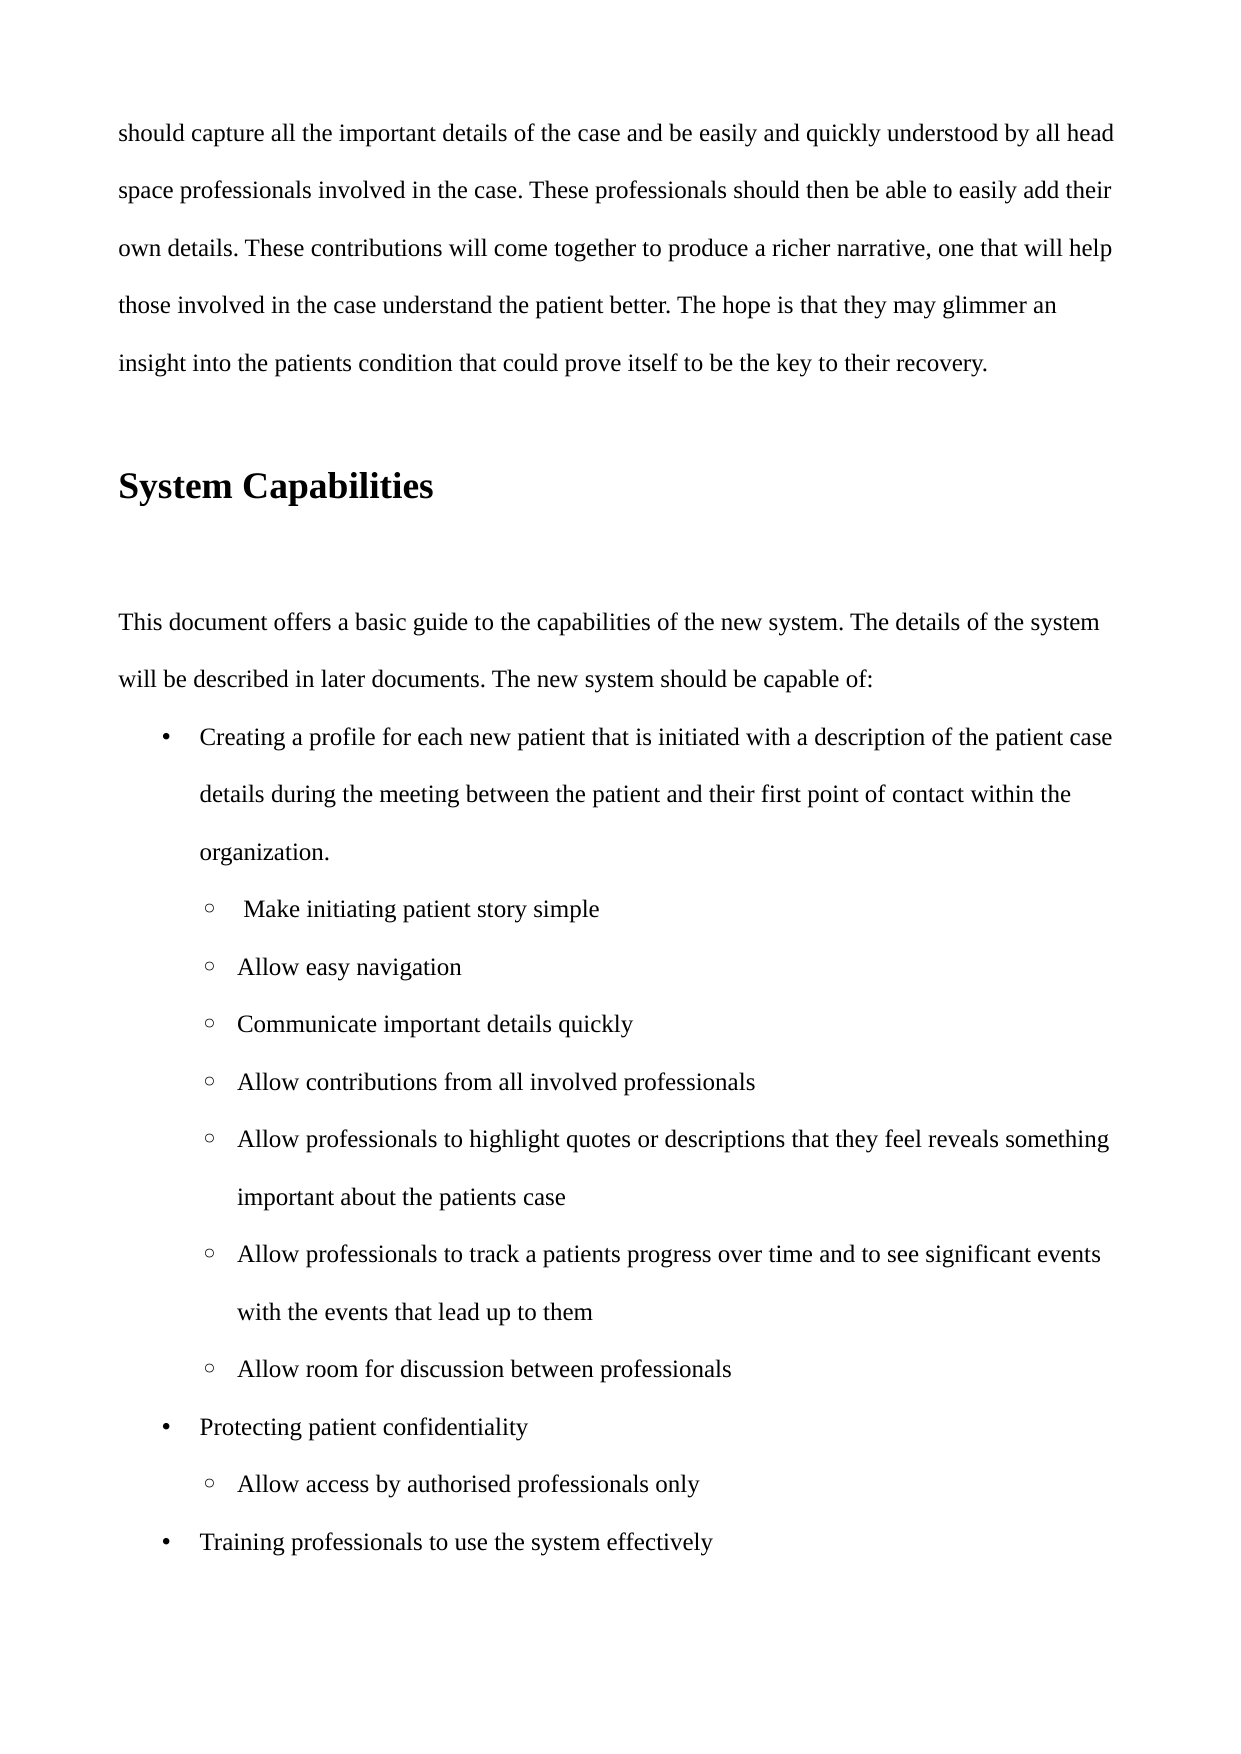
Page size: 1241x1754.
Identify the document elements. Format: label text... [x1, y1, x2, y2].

list Allow professionals to track a patients progress over time and to see significant events with the events that lead up to them [199, 1239, 1122, 1326]
list Make initiating patient story simple [199, 894, 1122, 923]
list Creating a profile for each new patient that is initiated with a description of the patient case details during the meeting between the patient and their first point of contact within the organization. [162, 722, 1122, 866]
list Allow easy navigation [199, 952, 1122, 981]
list Allow contributions from all involved professionals [199, 1067, 1122, 1096]
list Allow professionals to highlight quotes or descriptions that they feel reveals something important about the patients case [199, 1124, 1122, 1211]
list Protecting patient confidentiality [162, 1412, 1122, 1441]
list Allow access by authorised professionals only [199, 1469, 1122, 1498]
text System Capabilities [118, 463, 1122, 506]
list Training professionals to use the system effectively [162, 1527, 1122, 1556]
list Communicate important details quickly [199, 1009, 1122, 1038]
text should capture all the important details of the case and be easily and quickly understood by all head space professionals involved in the case. These professionals should then be able to easily add their own details. These contributions will come together to produce a richer narrative, one that will help those involved in the case understand the patient better. The hope is that they may glimmer an insight into the patients condition that could prove itself to be the key to their recovery. [118, 118, 1122, 377]
list Allow room for discussion between professionals [199, 1354, 1122, 1383]
text This document offers a basic guide to the capabilities of the new system. The details of the system will be described in later documents. The new system should be capable of: [118, 607, 1122, 693]
